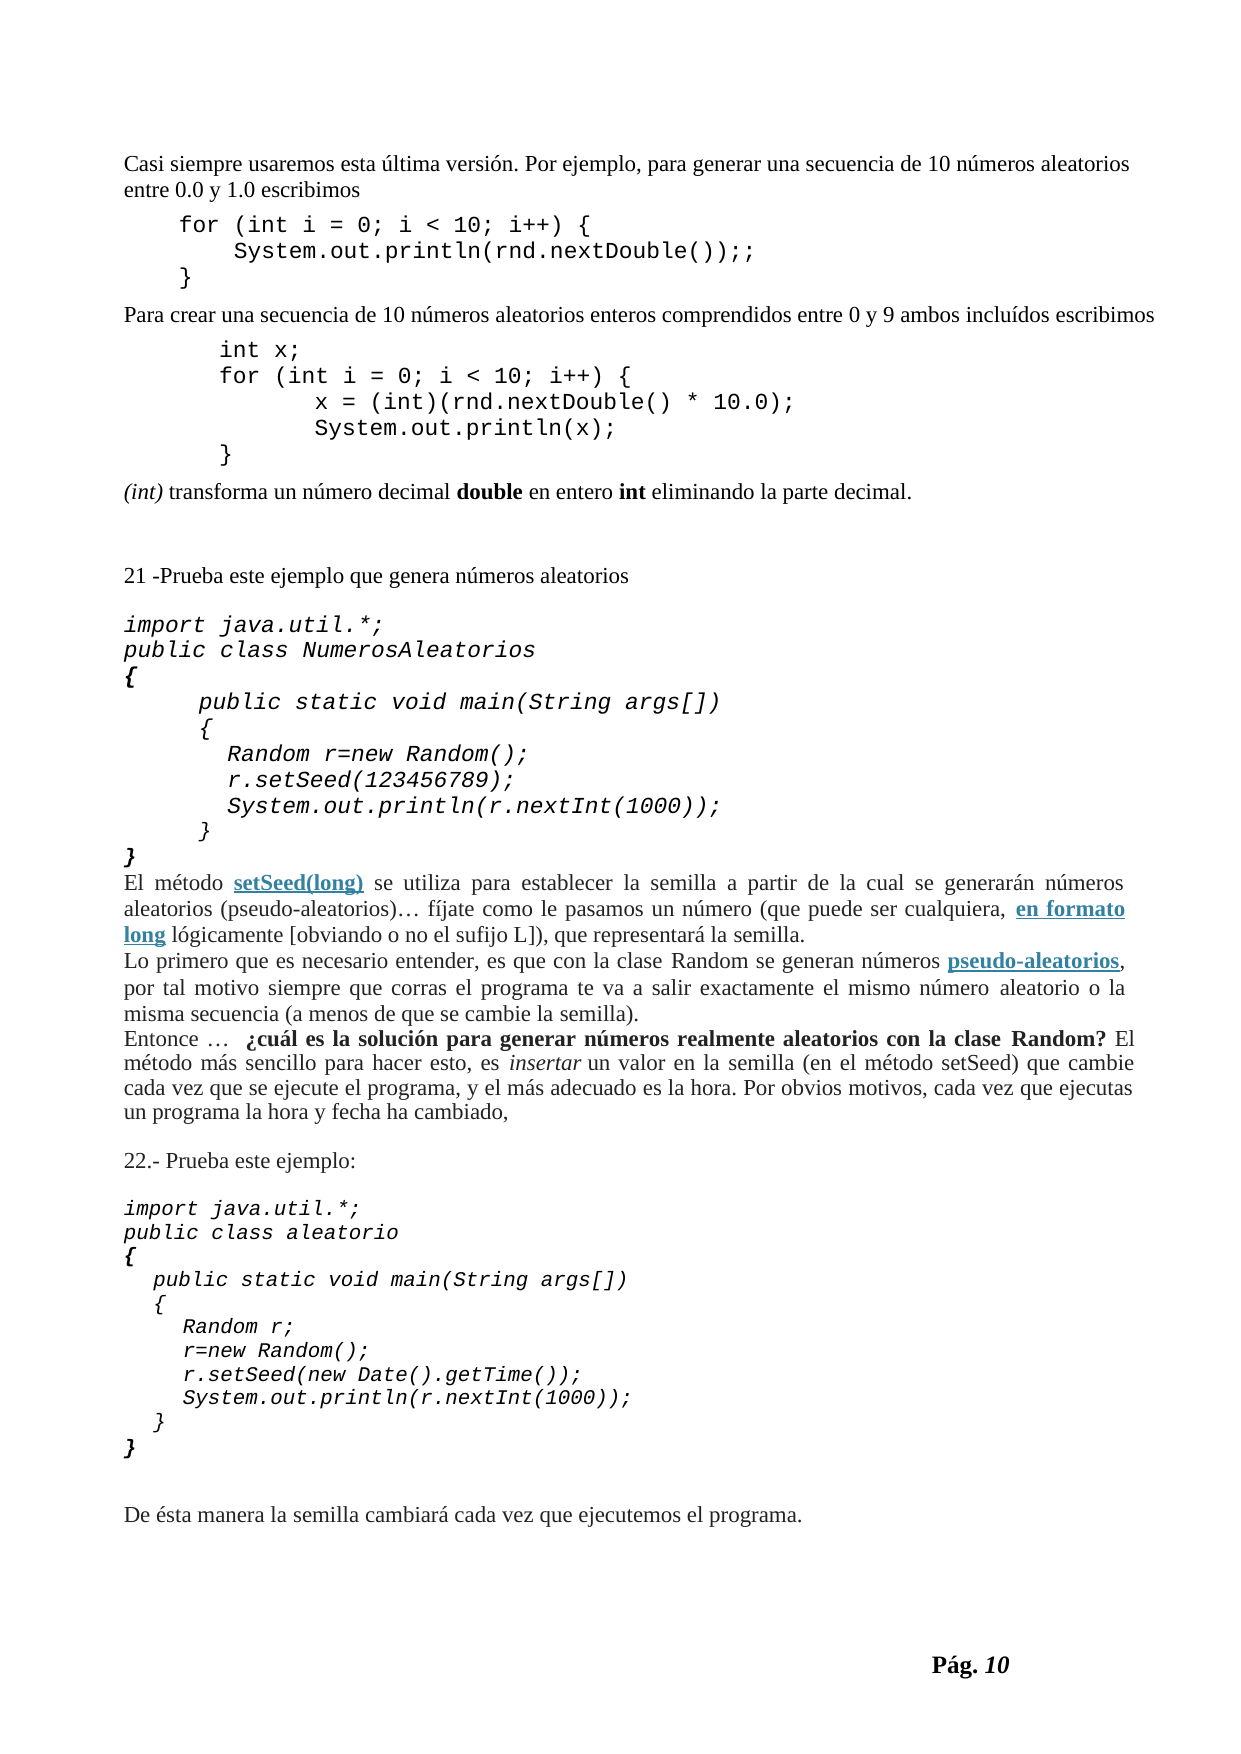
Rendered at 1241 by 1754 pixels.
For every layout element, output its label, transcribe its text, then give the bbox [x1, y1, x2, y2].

text r.setSeed(123456789); [123, 768, 1175, 794]
text Lo primero que es necesario entender, es que con la clase Random se generan números pseudo-aleatorios, por tal motivo siempre que corras el programa te va a salir exactamente el mismo número aleatorio o la misma secuencia (a menos de que se cambie la semilla). [123, 948, 1125, 1027]
text public static void main(String args[]) [123, 691, 1175, 717]
text r.setSeed(new Date().getTime()); [183, 1363, 1175, 1387]
text De ésta manera la semilla cambiará cada vez que ejecutemos el programa. [123, 1501, 1125, 1527]
text } [123, 844, 1135, 868]
text System.out.println(r.nextInt(1000)); [183, 1387, 1175, 1411]
text Random r; [183, 1316, 1175, 1340]
text { [123, 1245, 1175, 1269]
text System.out.println(x); [123, 416, 1175, 442]
text El método setSeed(long) se utiliza para establecer la semilla a partir de la cual se generarán números aleatorios (pseudo-aleatorios)… fíjate como le pasamos un número (que puede ser cualquiera, en formato long lógicamente [obviando o no el sufijo L]), que representará la semilla. [123, 868, 1125, 948]
text r=new Random(); [183, 1340, 1175, 1363]
text } [123, 1434, 1135, 1459]
text int x; [123, 338, 1175, 364]
text import java.util.*; [123, 613, 1175, 639]
text Random r=new Random(); [123, 743, 1175, 768]
text } [123, 820, 1175, 844]
text } [153, 1411, 1175, 1434]
text import java.util.*; [123, 1198, 1175, 1222]
text } [123, 442, 1175, 468]
text { [153, 1293, 1175, 1316]
text public class aleatorio [123, 1222, 1175, 1245]
text { [123, 717, 1175, 743]
text (int) transforma un número decimal double en entero int eliminando la parte decimal. [123, 478, 1175, 504]
text System.out.println(r.nextInt(1000)); [123, 794, 1175, 820]
text public static void main(String args[]) [153, 1269, 1175, 1293]
text Para crear una secuencia de 10 números aleatorios enteros comprendidos entre 0 y 9 ambos incluídos escribimos [123, 301, 1175, 328]
text { [123, 665, 1175, 691]
text Entonce … ¿cuál es la solución para generar números realmente aleatorios con la clase Random? El método más sencillo para hacer esto, es insertar un valor en la semilla (en el método setSeed) que cambie cada vez que se ejecute el programa, y el más adecuado es la hora. Por obvios motivos, cada vez que ejecutas un programa la hora y fecha ha cambiado, [123, 1027, 1135, 1124]
text } [123, 265, 1175, 291]
text System.out.println(rnd.nextDouble());; [123, 239, 1175, 265]
text for (int i = 0; i < 10; i++) { [123, 364, 1175, 390]
text public class NumerosAleatorios [123, 639, 1175, 665]
text Casi siempre usaremos esta última versión. Por ejemplo, para generar una secuencia de 10 números aleatorios entre 0.0 y 1.0 escribimos [123, 150, 1175, 203]
text 21 -Prueba este ejemplo que genera números aleatorios [123, 564, 1135, 588]
text for (int i = 0; i < 10; i++) { [123, 213, 1175, 239]
text x = (int)(rnd.nextDouble() * 10.0); [123, 390, 1175, 416]
text 22.- Prueba este ejemplo: [123, 1149, 1135, 1173]
